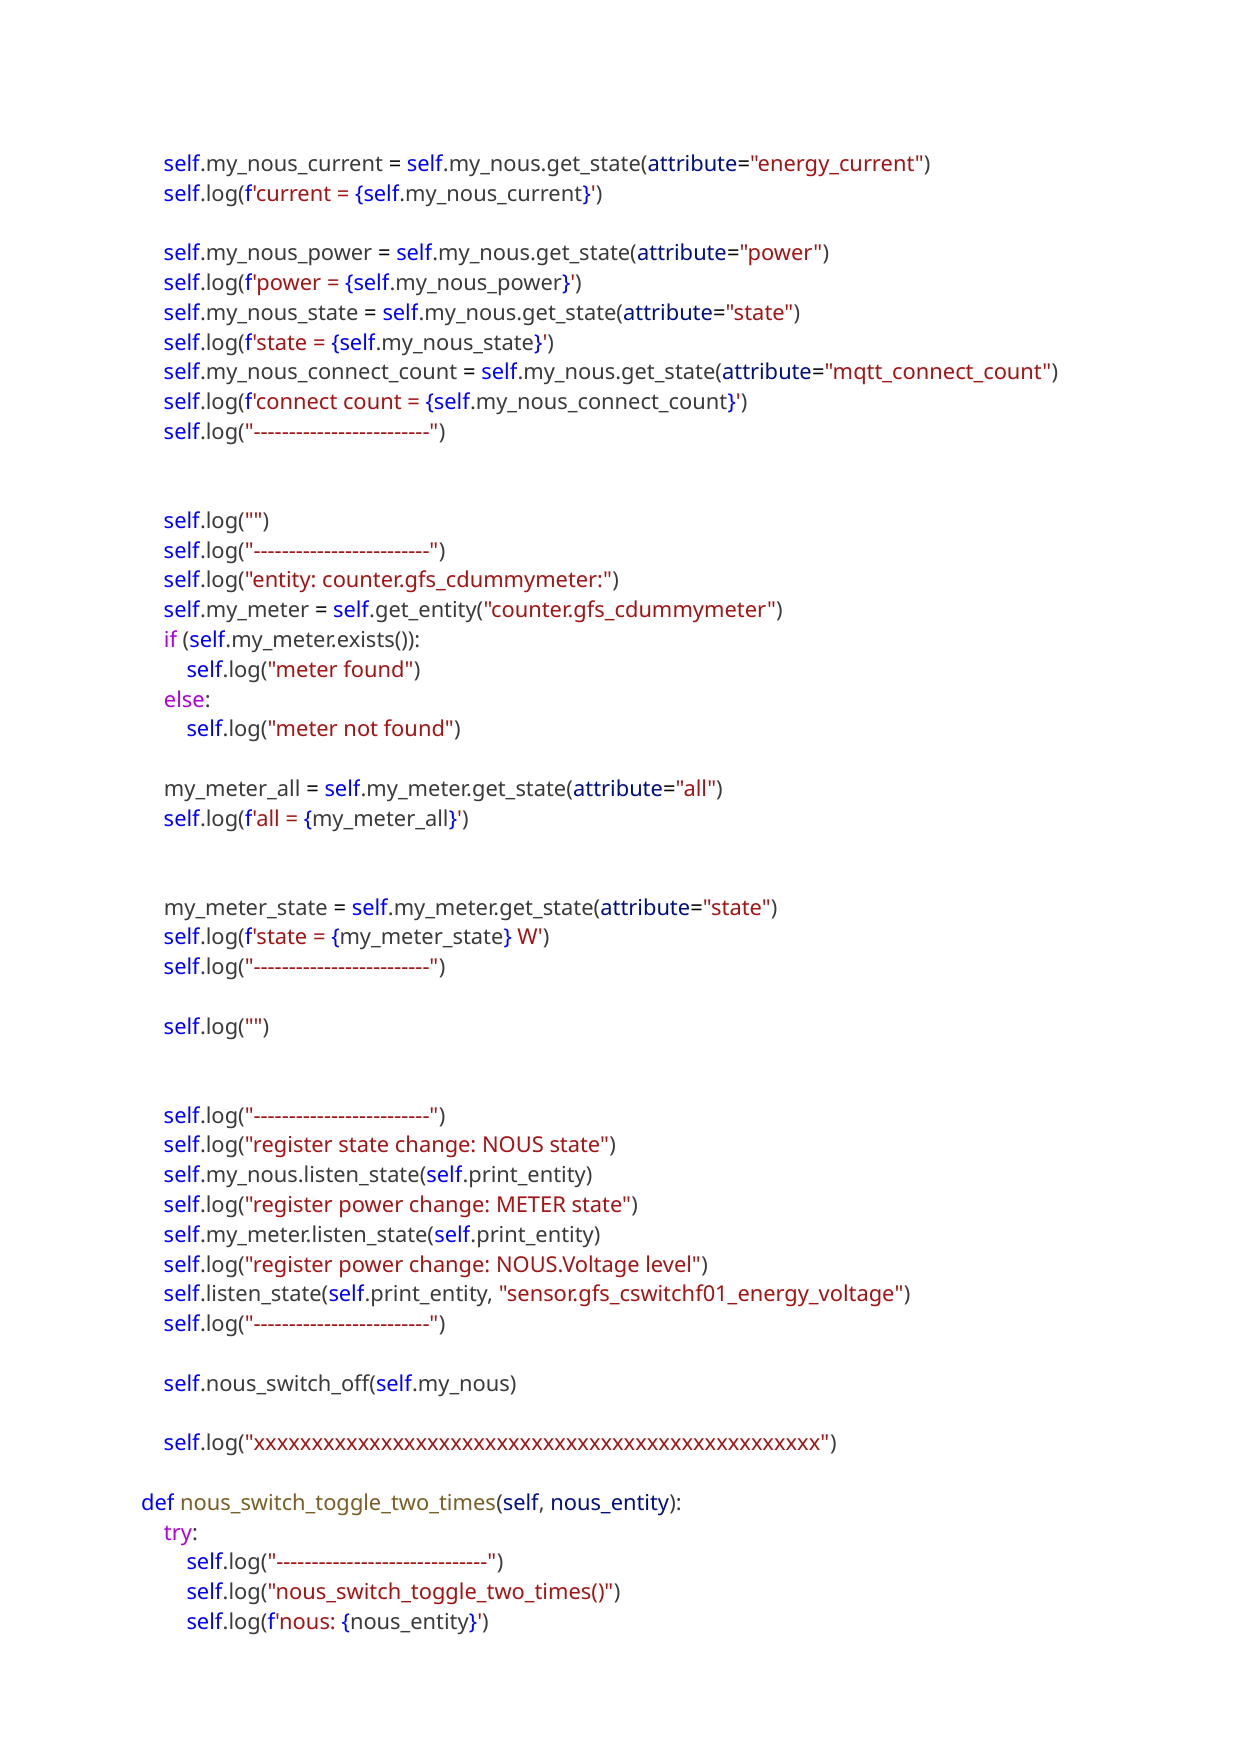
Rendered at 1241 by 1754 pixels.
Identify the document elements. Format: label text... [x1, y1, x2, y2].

text else: [118, 683, 1122, 713]
text self.log("") [118, 505, 1122, 534]
text self.log(f'power = {self.my_nous_power}') [118, 267, 1122, 297]
text self.log("") [118, 1011, 1122, 1040]
text self.log("-------------------------") [118, 416, 1122, 446]
text self.log(f'current = {self.my_nous_current}') [118, 178, 1122, 207]
text self.my_nous.listen_state(self.print_entity) [118, 1159, 1122, 1189]
text self.log("xxxxxxxxxxxxxxxxxxxxxxxxxxxxxxxxxxxxxxxxxxxxxxxxx") [118, 1427, 1122, 1457]
text self.my_nous_power = self.my_nous.get_state(attribute="power") [118, 237, 1122, 267]
text self.listen_state(self.print_entity, "sensor.gfs_cswitchf01_energy_voltage") [118, 1278, 1122, 1308]
text self.my_meter.listen_state(self.print_entity) [118, 1219, 1122, 1248]
text try: [118, 1516, 1122, 1546]
text self.nous_switch_off(self.my_nous) [118, 1368, 1122, 1397]
text self.log("-------------------------") [118, 1308, 1122, 1338]
text my_meter_state = self.my_meter.get_state(attribute="state") [118, 892, 1122, 921]
text self.my_meter = self.get_entity("counter.gfs_cdummymeter") [118, 594, 1122, 624]
text self.log("register power change: METER state") [118, 1189, 1122, 1219]
text self.log(f'connect count = {self.my_nous_connect_count}') [118, 386, 1122, 416]
text self.my_nous_connect_count = self.my_nous.get_state(attribute="mqtt_connect_count") [118, 356, 1122, 386]
text self.log("nous_switch_toggle_two_times()") [118, 1576, 1122, 1606]
text self.log("register state change: NOUS state") [118, 1129, 1122, 1159]
text self.log("-------------------------") [118, 1099, 1122, 1129]
text my_meter_all = self.my_meter.get_state(attribute="all") [118, 773, 1122, 803]
text self.log(f'all = {my_meter_all}') [118, 803, 1122, 832]
text self.log("------------------------------") [118, 1546, 1122, 1576]
text self.my_nous_state = self.my_nous.get_state(attribute="state") [118, 297, 1122, 326]
text self.log("meter not found") [118, 713, 1122, 743]
text self.log("-------------------------") [118, 534, 1122, 564]
text self.log("entity: counter.gfs_cdummymeter:") [118, 564, 1122, 594]
text self.my_nous_current = self.my_nous.get_state(attribute="energy_current") [118, 148, 1122, 178]
text self.log("meter found") [118, 654, 1122, 683]
text self.log("register power change: NOUS.Voltage level") [118, 1248, 1122, 1278]
text self.log(f'state = {self.my_nous_state}') [118, 326, 1122, 356]
text if (self.my_meter.exists()): [118, 624, 1122, 654]
text self.log(f'nous: {nous_entity}') [118, 1606, 1122, 1636]
text def nous_switch_toggle_two_times(self, nous_entity): [118, 1487, 1122, 1516]
text self.log(f'state = {my_meter_state} W') [118, 921, 1122, 951]
text self.log("-------------------------") [118, 951, 1122, 981]
